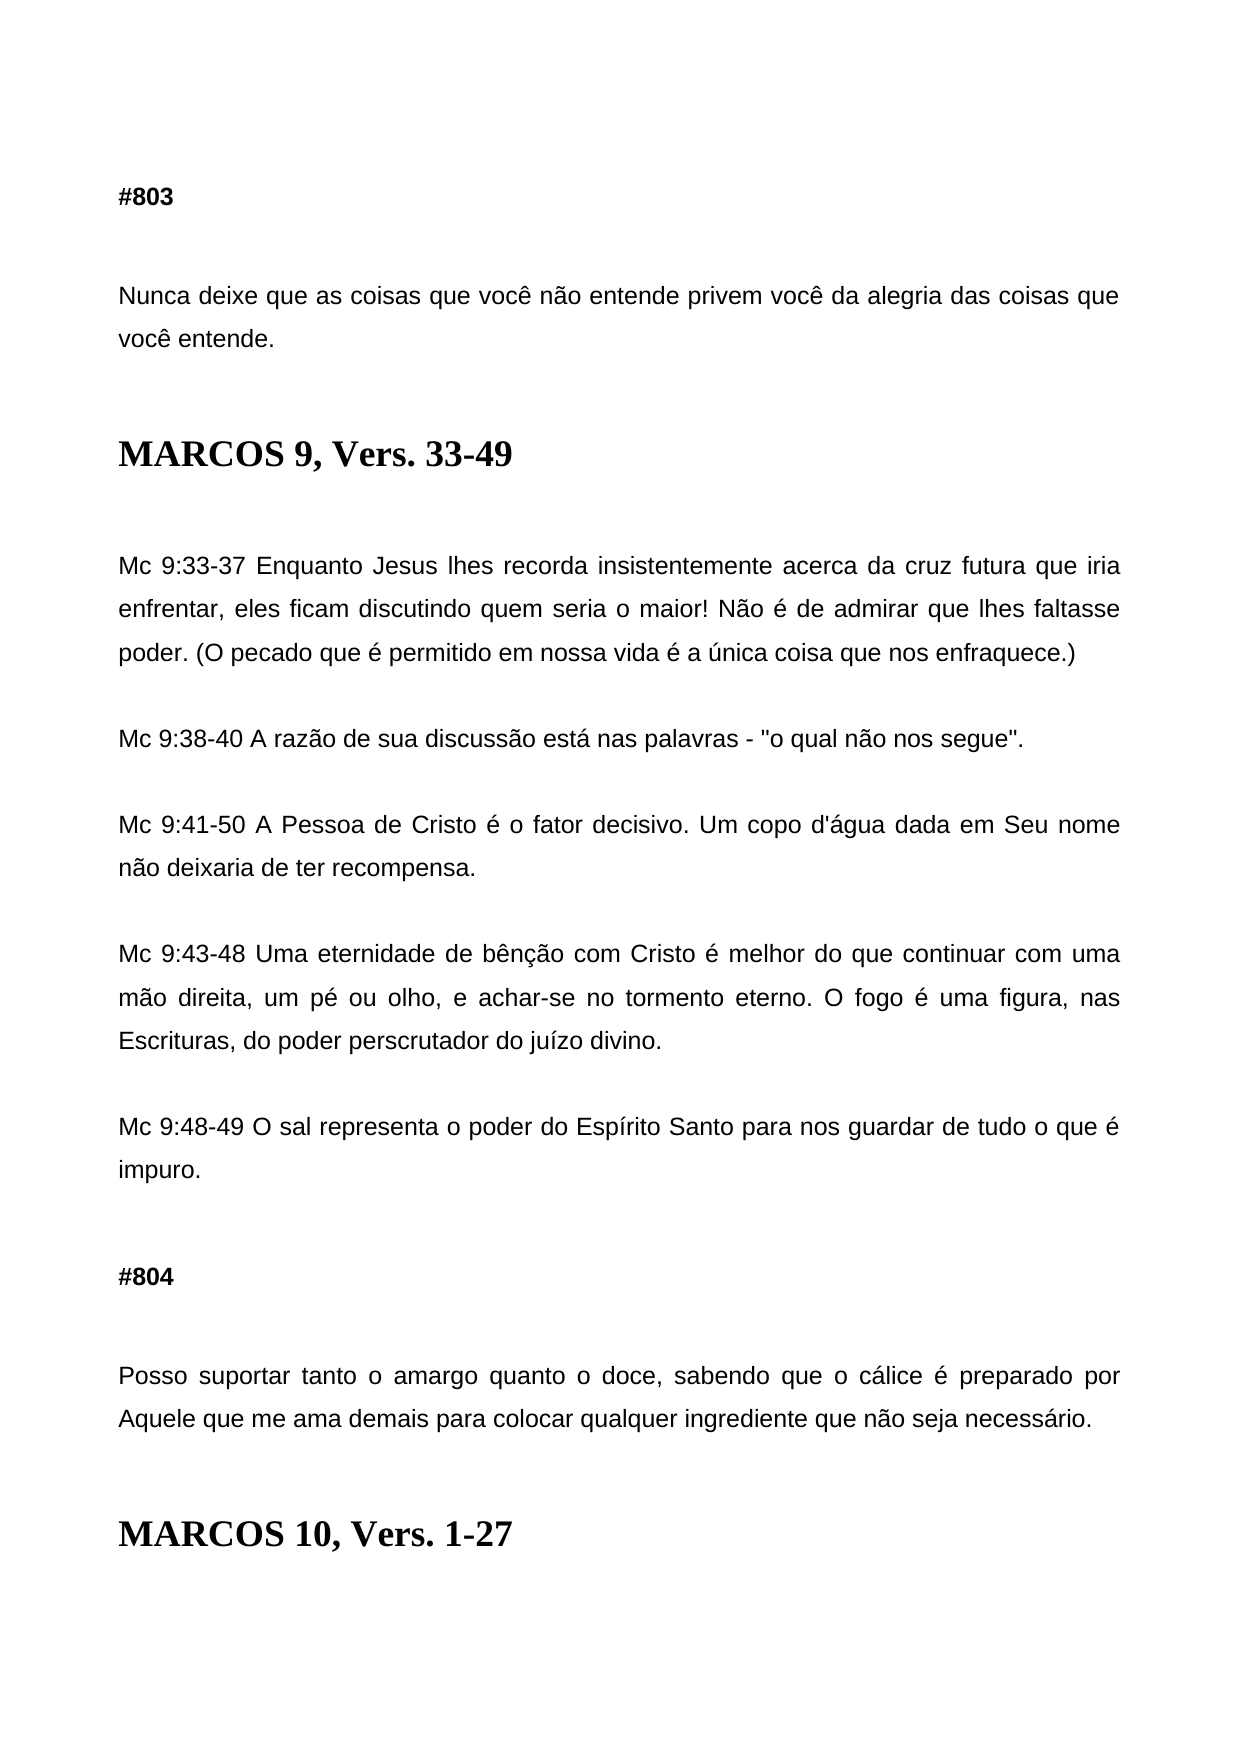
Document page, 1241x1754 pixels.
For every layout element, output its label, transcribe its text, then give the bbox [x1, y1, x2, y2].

subtitle MARCOS 9, Vers. 33-49 [118, 431, 1122, 474]
subtitle #804 [118, 1262, 1122, 1291]
text Nunca deixe que as coisas que você não entende privem você da alegria das coisas que você entende. [118, 281, 1122, 353]
text Mc 9:41-50 A Pessoa de Cristo é o fator decisivo. Um copo d'água dada em Seu nome não deixaria de ter recompensa. [118, 810, 1122, 882]
text Mc 9:43-48 Uma eternidade de bênção com Cristo é melhor do que continuar com uma mão direita, um pé ou olho, e achar-se no tormento eterno. O fogo é uma figura, nas Escrituras, do poder perscrutador do juízo divino. [118, 939, 1122, 1054]
subtitle MARCOS 10, Vers. 1-27 [118, 1511, 1122, 1554]
text Mc 9:48-49 O sal representa o poder do Espírito Santo para nos guardar de tudo o que é impuro. [118, 1112, 1122, 1184]
text Mc 9:33-37 Enquanto Jesus lhes recorda insistentemente acerca da cruz futura que iria enfrentar, eles ficam discutindo quem seria o maior! Não é de admirar que lhes faltasse poder. (O pecado que é permitido em nossa vida é a única coisa que nos enfraquece.) [118, 551, 1122, 666]
text Posso suportar tanto o amargo quanto o doce, sabendo que o cálice é preparado por Aquele que me ama demais para colocar qualquer ingrediente que não seja necessário. [118, 1361, 1122, 1433]
text Mc 9:38-40 A razão de sua discussão está nas palavras - "o qual não nos segue". [118, 724, 1122, 753]
subtitle #803 [118, 182, 1122, 211]
